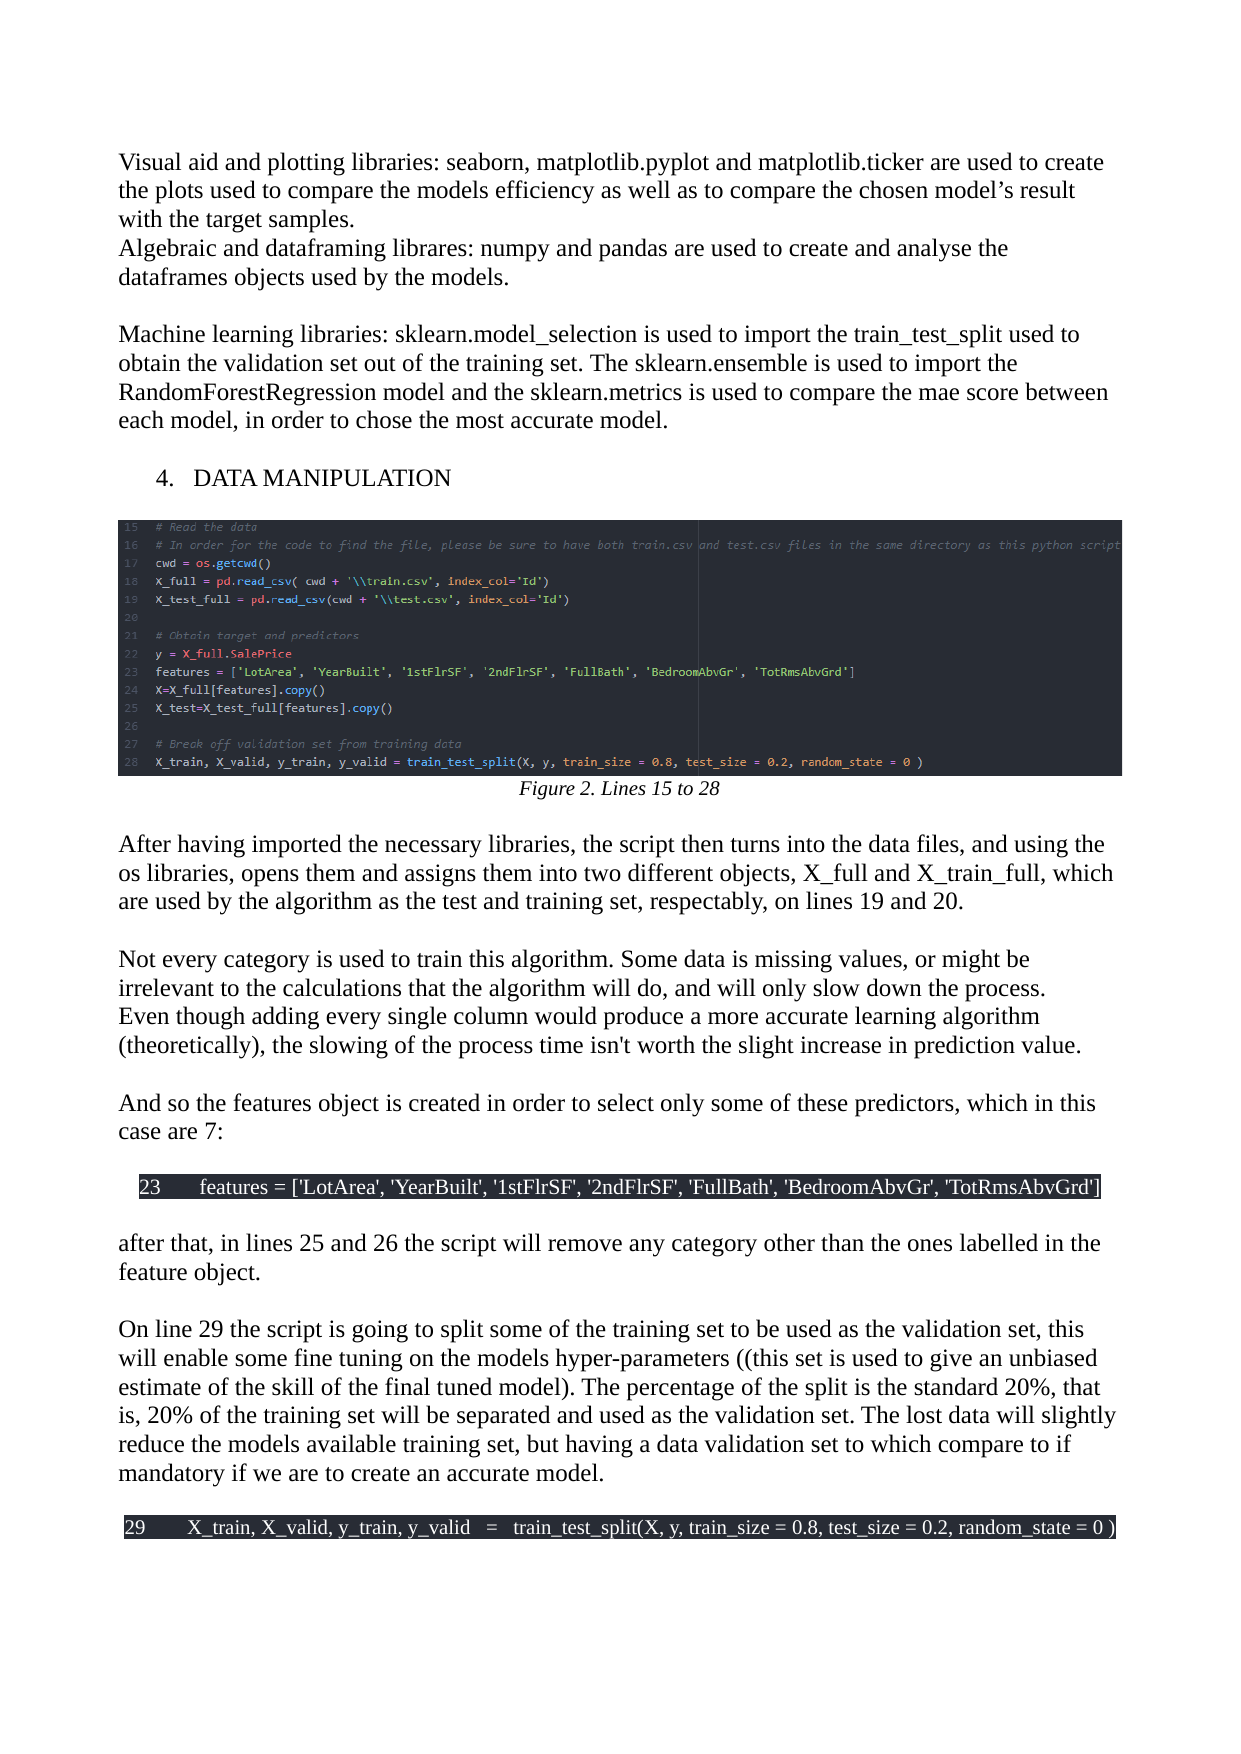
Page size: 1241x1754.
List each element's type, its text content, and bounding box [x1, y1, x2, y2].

list DATA MANIPULATION [156, 463, 1122, 492]
text 29 X_train, X_valid, y_train, y_valid = train_test_split(X, y, train_size = 0.8, test_size = 0.2, random_state = 0 ) [118, 1515, 1122, 1539]
picture [118, 520, 1123, 776]
text Machine learning libraries: sklearn.model_selection is used to import the train_test_split used to obtain the validation set out of the training set. The sklearn.ensemble is used to import the RandomForestRegression model and the sklearn.metrics is used to compare the mae score between each model, in order to chose the most accurate model. [118, 319, 1122, 434]
text Figure 2. Lines 15 to 28 [118, 776, 1122, 800]
text Not every category is used to train this algorithm. Some data is missing values, or might be irrelevant to the calculations that the algorithm will do, and will only slow down the process. [118, 944, 1122, 1001]
text Algebraic and dataframing librares: numpy and pandas are used to create and analyse the dataframes objects used by the models. [118, 233, 1122, 291]
text After having imported the necessary libraries, the script then turns into the data files, and using the os libraries, opens them and assigns them into two different objects, X_full and X_train_full, which are used by the algorithm as the test and training set, respectably, on lines 19 and 20. [118, 829, 1122, 915]
text And so the features object is created in order to select only some of these predictors, which in this case are 7: [118, 1088, 1122, 1145]
text 23 features = ['LotArea', 'YearBuilt', '1stFlrSF', '2ndFlrSF', 'FullBath', 'BedroomAbvGr', 'TotRmsAbvGrd'] [118, 1174, 1122, 1199]
text after that, in lines 25 and 26 the script will remove any category other than the ones labelled in the feature object. [118, 1228, 1122, 1285]
text Visual aid and plotting libraries: seaborn, matplotlib.pyplot and matplotlib.ticker are used to create the plots used to compare the models efficiency as well as to compare the chosen model’s result with the target samples. [118, 147, 1122, 233]
text Even though adding every single column would produce a more accurate learning algorithm (theoretically), the slowing of the process time isn't worth the slight increase in prediction value. [118, 1001, 1122, 1059]
text On line 29 the script is going to split some of the training set to be used as the validation set, this will enable some fine tuning on the models hyper-parameters ((this set is used to give an unbiased estimate of the skill of the final tuned model). The percentage of the split is the standard 20%, that is, 20% of the training set will be separated and used as the validation set. The lost data will slightly reduce the models available training set, but having a data validation set to which compare to if mandatory if we are to create an accurate model. [118, 1314, 1122, 1487]
